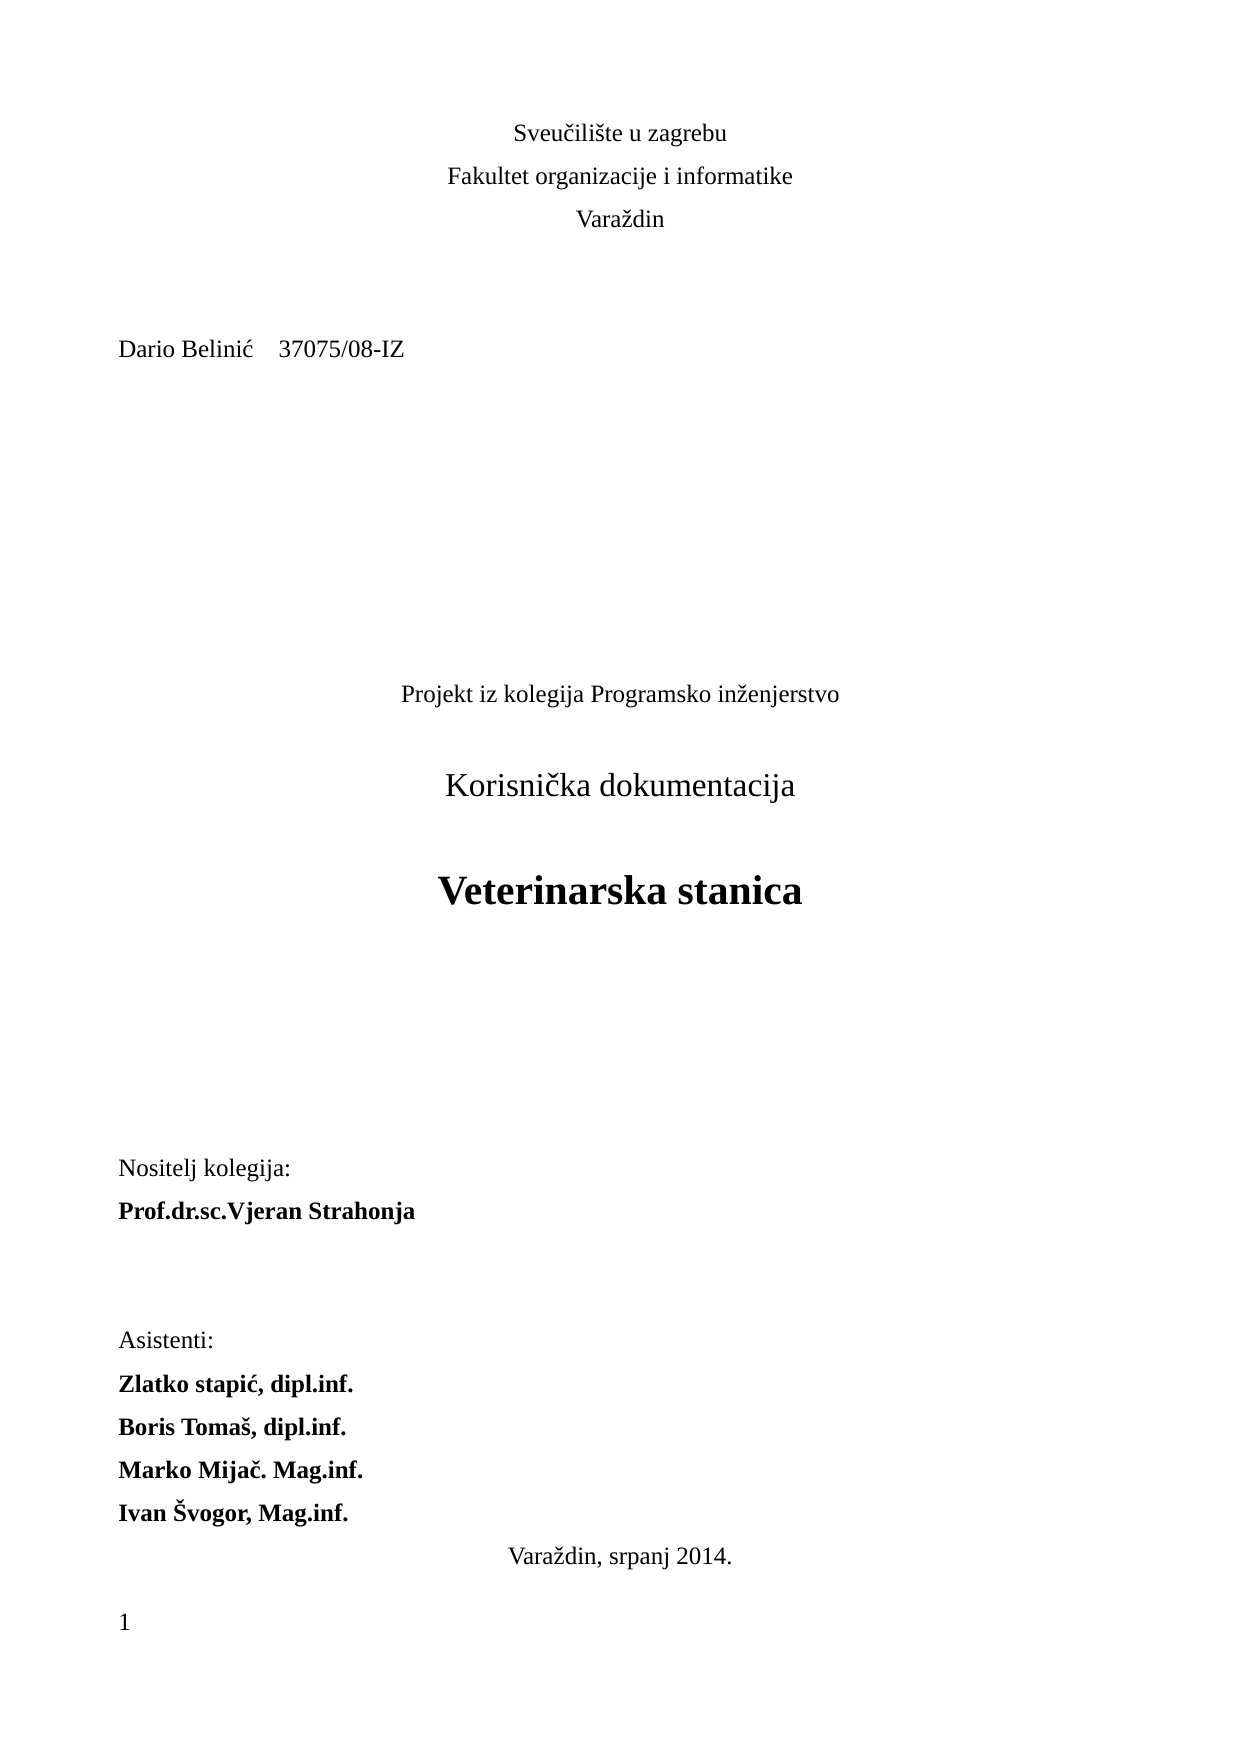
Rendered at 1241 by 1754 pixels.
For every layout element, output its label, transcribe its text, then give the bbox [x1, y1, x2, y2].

text Zlatko stapić, dipl.inf. [118, 1369, 1122, 1397]
text Ivan Švogor, Mag.inf. [118, 1498, 1122, 1527]
text Prof.dr.sc.Vjeran Strahonja [118, 1196, 1122, 1225]
text Marko Mijač. Mag.inf. [118, 1455, 1122, 1484]
text Boris Tomaš, dipl.inf. [118, 1412, 1122, 1441]
text Korisnička dokumentacija [118, 765, 1122, 803]
text Asistenti: [118, 1326, 1122, 1354]
text Varaždin, srpanj 2014. [118, 1541, 1122, 1570]
text Varaždin [118, 204, 1122, 233]
text Nositelj kolegija: [118, 1153, 1122, 1182]
text Dario Belinić 37075/08-IZ [118, 334, 1122, 362]
text Veterinarska stanica [118, 866, 1122, 913]
text Sveučilište u zagrebu [118, 118, 1122, 147]
text Fakultet organizacije i informatike [118, 161, 1122, 190]
text Projekt iz kolegija Programsko inženjerstvo [118, 679, 1122, 707]
